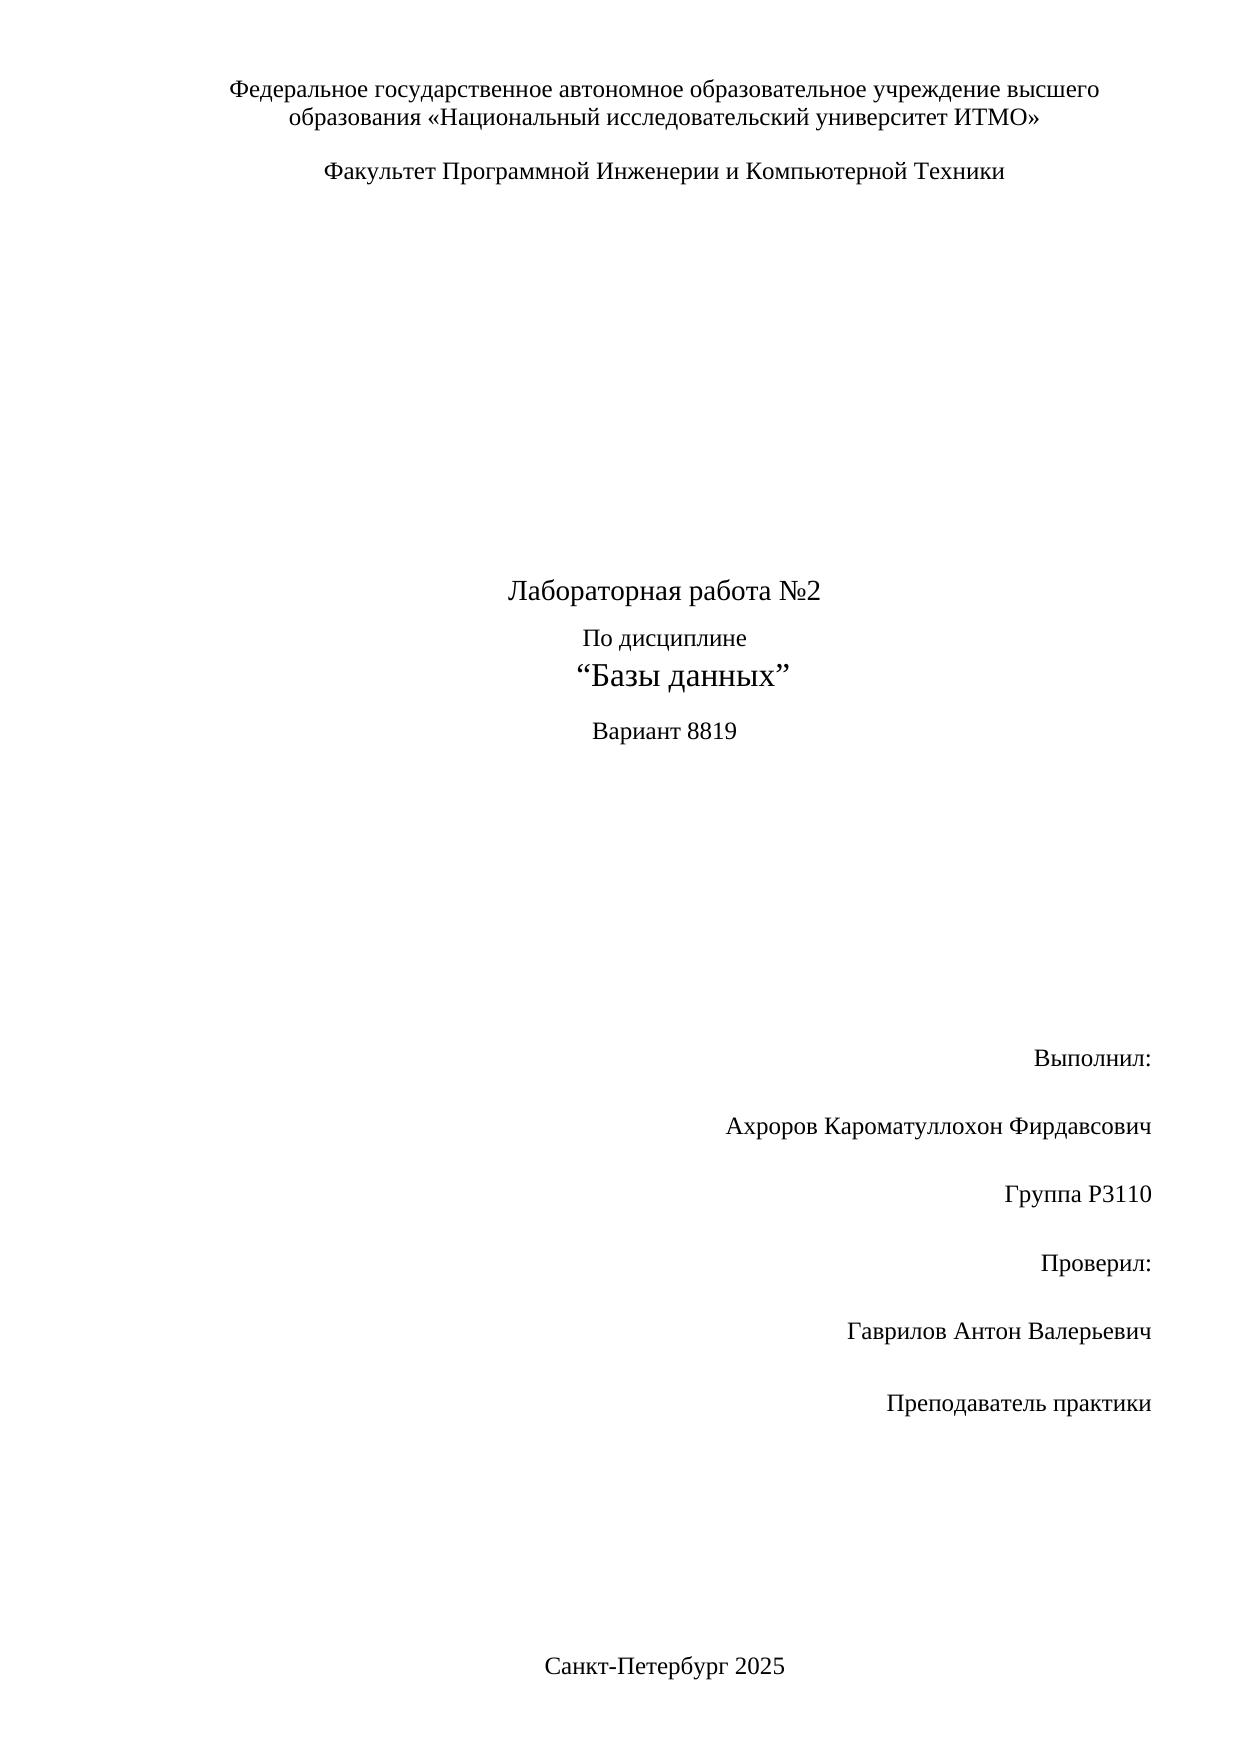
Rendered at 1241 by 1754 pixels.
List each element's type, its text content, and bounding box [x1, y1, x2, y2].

text “Базы данных” [214, 667, 1152, 691]
text Лабораторная работа №2 [177, 573, 1152, 607]
text Преподаватель практики [177, 1388, 1152, 1417]
text По дисциплине [177, 623, 1152, 652]
text Проверил: [177, 1248, 1152, 1276]
text Факультет Программной Инженерии и Компьютерной Техники [177, 156, 1152, 185]
text Ахроров Кароматуллохон Фирдавсович [177, 1111, 1152, 1140]
text Гаврилов Антон Валерьевич [177, 1316, 1152, 1344]
text Вариант 8819 [177, 716, 1152, 745]
text Выполнил: [177, 1043, 1152, 1072]
text Группа P3110 [177, 1179, 1152, 1208]
